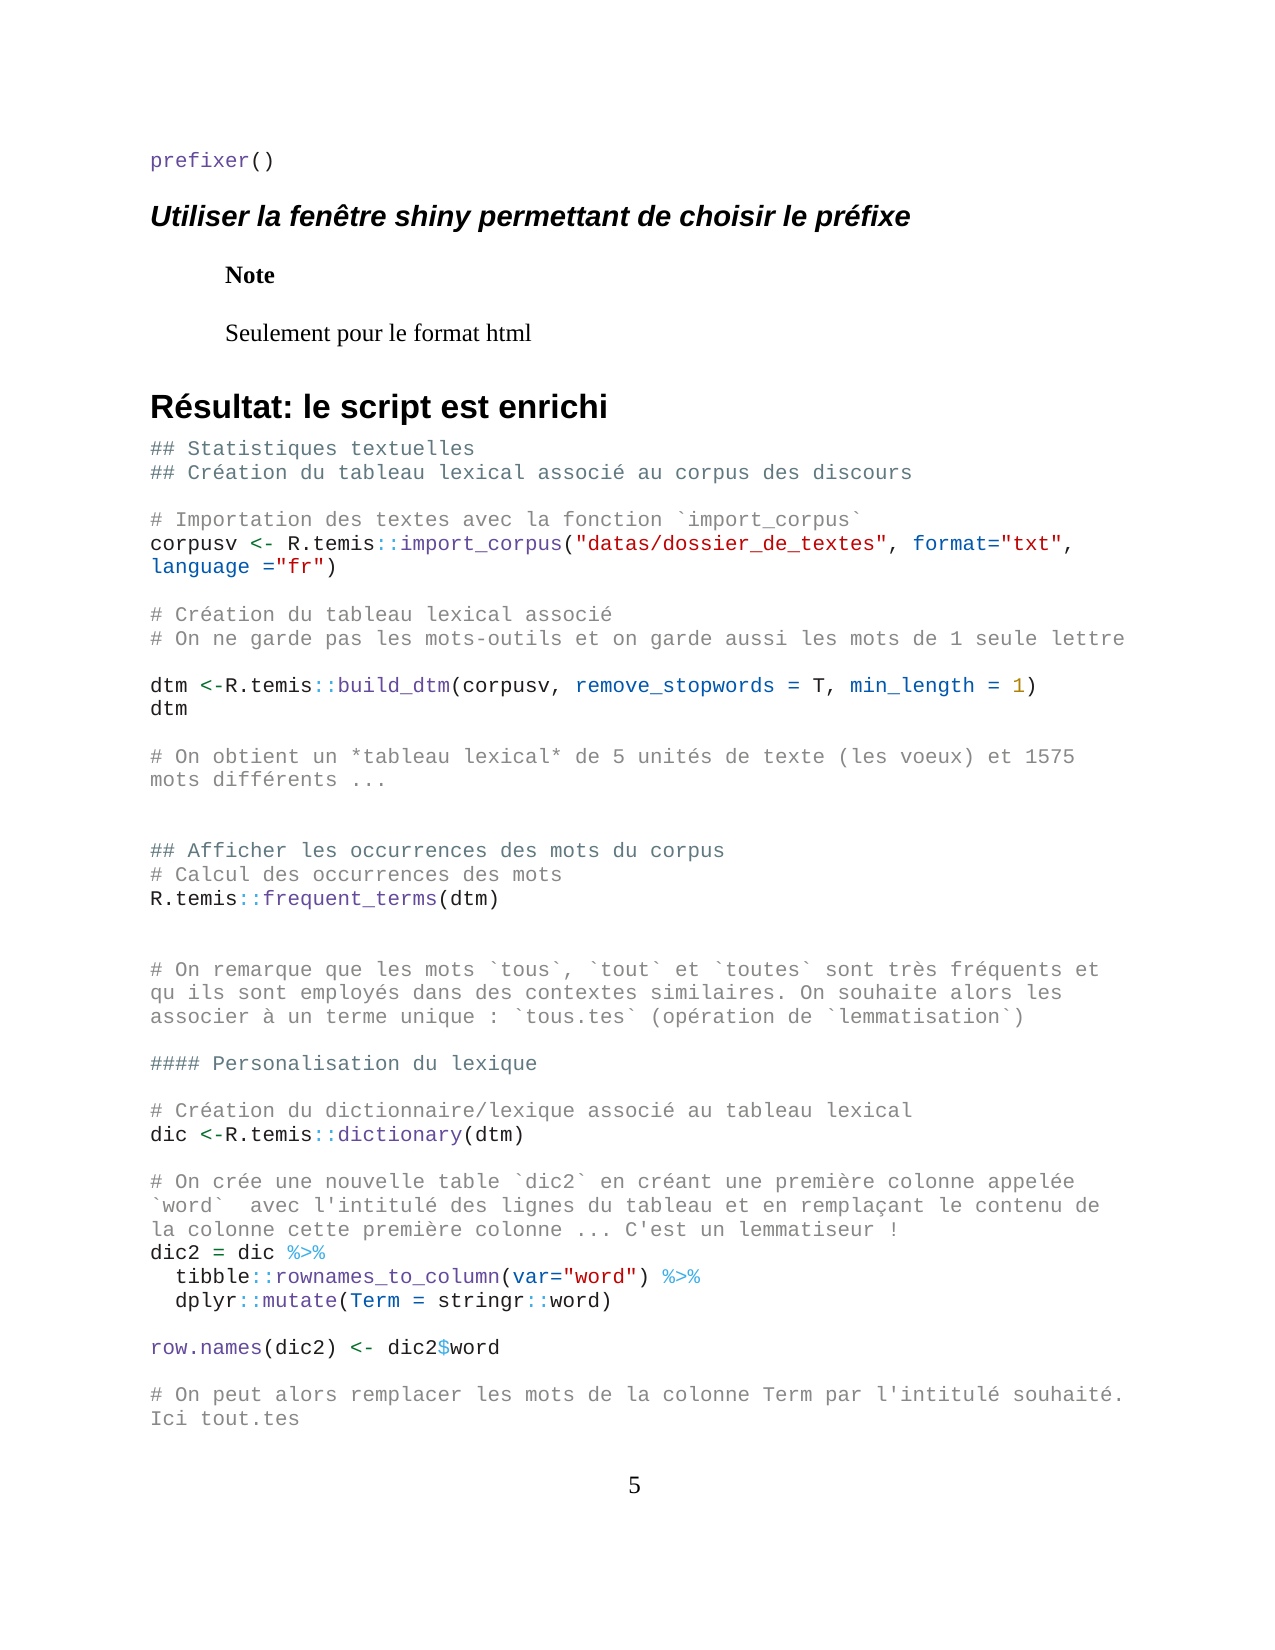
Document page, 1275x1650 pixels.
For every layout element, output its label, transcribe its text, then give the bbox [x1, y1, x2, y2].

text # On obtient un *tableau lexical* de 5 unités de texte (les voeux) et 1575 mots différents ... [150, 746, 1125, 793]
text # On crée une nouvelle table `dic2` en créant une première colonne appelée `word` avec l'intitulé des lignes du tableau et en remplaçant le contenu de la colonne cette première colonne ... C'est un lemmatiseur ! [150, 1171, 1125, 1242]
text Seulement pour le format html [225, 318, 1125, 347]
text dtm <-R.temis::build_dtm(corpusv, remove_stopwords = T, min_length = 1) [150, 675, 1125, 698]
text dic <-R.temis::dictionary(dtm) [150, 1124, 1125, 1148]
text corpusv <- R.temis::import_corpus("datas/dossier_de_textes", format="txt", language ="fr") [150, 533, 1125, 580]
subtitle Résultat: le script est enrichi [150, 387, 1125, 426]
text # Création du tableau lexical associé [150, 604, 1125, 627]
text # On peut alors remplacer les mots de la colonne Term par l'intitulé souhaité. Ici tout.tes [150, 1384, 1125, 1431]
subtitle Utiliser la fenêtre shiny permettant de choisir le préfixe [150, 199, 1125, 232]
text # Création du dictionnaire/lexique associé au tableau lexical [150, 1100, 1125, 1124]
text Note [225, 260, 1125, 288]
text dplyr::mutate(Term = stringr::word) [150, 1289, 1125, 1313]
text # On remarque que les mots `tous`, `tout` et `toutes` sont très fréquents et qu ils sont employés dans des contextes similaires. On souhaite alors les associer à un terme unique : `tous.tes` (opération de `lemmatisation`) [150, 958, 1125, 1029]
text dic2 = dic %>% [150, 1242, 1125, 1266]
text prefixer() [150, 150, 1125, 174]
text ## Afficher les occurrences des mots du corpus [150, 840, 1125, 864]
text row.names(dic2) <- dic2$word [150, 1337, 1125, 1361]
text # Importation des textes avec la fonction `import_corpus` [150, 509, 1125, 533]
text #### Personalisation du lexique [150, 1053, 1125, 1077]
text dtm [150, 698, 1125, 722]
text ## Statistiques textuelles [150, 438, 1125, 462]
text # Calcul des occurrences des mots [150, 864, 1125, 888]
text ## Création du tableau lexical associé au corpus des discours [150, 462, 1125, 486]
text R.temis::frequent_terms(dtm) [150, 888, 1125, 911]
text # On ne garde pas les mots-outils et on garde aussi les mots de 1 seule lettre [150, 627, 1125, 651]
text tibble::rownames_to_column(var="word") %>% [150, 1266, 1125, 1289]
